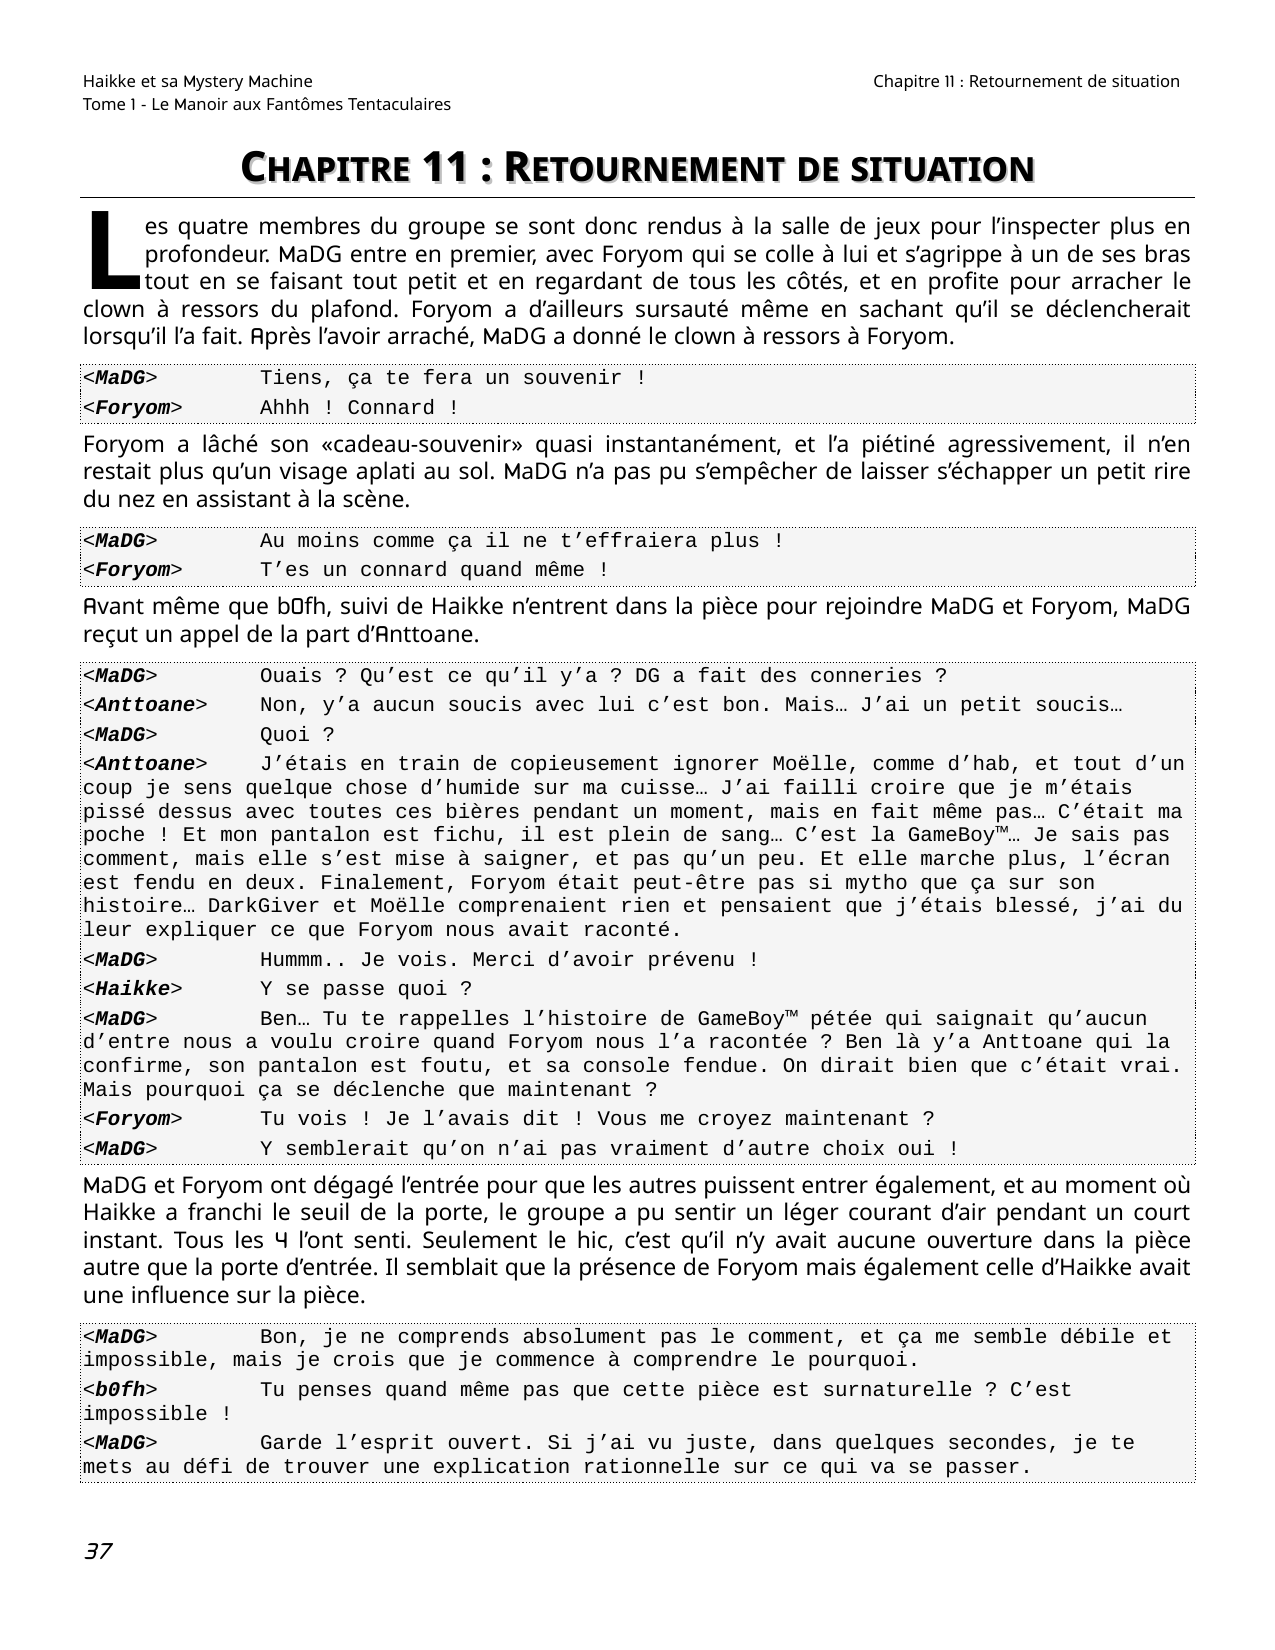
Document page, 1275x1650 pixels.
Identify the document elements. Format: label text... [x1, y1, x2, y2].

text <MaDG> Ben… Tu te rappelles l’histoire de GameBoy™ pétée qui saignait qu’aucun d’entre nous a voulu croire quand Foryom nous l’a racontée ? Ben là y’a Anttoane qui la confirme, son pantalon est foutu, et sa console fendue. On dirait bien que c’était vrai. Mais pourquoi ça se déclenche que maintenant ? [80, 1005, 1195, 1102]
text <MaDG> Bon, je ne comprends absolument pas le comment, et ça me semble débile et impossible, mais je crois que je commence à comprendre le pourquoi. [80, 1323, 1195, 1373]
text Foryom a lâché son «cadeau-souvenir» quasi instantanément, et l’a piétiné agressivement, il n’en restait plus qu’un visage aplati au sol. MaDG n’a pas pu s’empêcher de laisser s’échapper un petit rire du nez en assistant à la scène. [83, 429, 1192, 512]
text <MaDG> Hummm.. Je vois. Merci d’avoir prévenu ! [80, 946, 1195, 972]
text Les quatre membres du groupe se sont donc rendus à la salle de jeux pour l’inspecter plus en profondeur. MaDG entre en premier, avec Foryom qui se colle à lui et s’agrippe à un de ses bras tout en se faisant tout petit et en regardant de tous les côtés, et en profite pour arracher le clown à ressors du plafond. Foryom a d’ailleurs sursauté même en sachant qu’il se déclencherait lorsqu’il l’a fait. Après l’avoir arraché, MaDG a donné le clown à ressors à Foryom. [83, 212, 1192, 349]
text <MaDG> Quoi ? [80, 721, 1195, 747]
text <Foryom> Tu vois ! Je l’avais dit ! Vous me croyez maintenant ? [80, 1105, 1195, 1132]
text <Foryom> Ahhh ! Connard ! [80, 394, 1195, 423]
text <MaDG> Tiens, ça te fera un souvenir ! [80, 364, 1195, 391]
text MaDG et Foryom ont dégagé l’entrée pour que les autres puissent entrer également, et au moment où Haikke a franchi le seuil de la porte, le groupe a pu sentir un léger courant d’air pendant un court instant. Tous les 4 l’ont senti. Seulement le hic, c’est qu’il n’y avait aucune ouverture dans la pièce autre que la porte d’entrée. Il semblait que la présence de Foryom mais également celle d’Haikke avait une influence sur la pièce. [83, 1170, 1192, 1308]
text <MaDG> Y semblerait qu’on n’ai pas vraiment d’autre choix oui ! [80, 1135, 1195, 1164]
text <MaDG> Au moins comme ça il ne t’effraiera plus ! [80, 527, 1195, 553]
text Avant même que b0fh, suivi de Haikke n’entrent dans la pièce pour rejoindre MaDG et Foryom, MaDG reçut un appel de la part d’Anttoane. [83, 592, 1192, 647]
text <b0fh> Tu penses quand même pas que cette pièce est surnaturelle ? C’est impossible ! [80, 1376, 1195, 1426]
text <Foryom> T’es un connard quand même ! [80, 556, 1195, 586]
text <Haikke> Y se passe quoi ? [80, 975, 1195, 1002]
text <Anttoane> Non, y’a aucun soucis avec lui c’est bon. Mais… J’ai un petit soucis… [80, 691, 1195, 718]
subtitle Chapitre 11 : Retournement de situation [80, 134, 1195, 197]
text <MaDG> Garde l’esprit ouvert. Si j’ai vu juste, dans quelques secondes, je te mets au défi de trouver une explication rationnelle sur ce qui va se passer. [80, 1429, 1195, 1482]
text <Anttoane> J’étais en train de copieusement ignorer Moëlle, comme d’hab, et tout d’un coup je sens quelque chose d’humide sur ma cuisse… J’ai failli croire que je m’étais pissé dessus avec toutes ces bières pendant un moment, mais en fait même pas… C’était ma poche ! Et mon pantalon est fichu, il est plein de sang… C’est la GameBoy™… Je sais pas comment, mais elle s’est mise à saigner, et pas qu’un peu. Et elle marche plus, l’écran est fendu en deux. Finalement, Foryom était peut-être pas si mytho que ça sur son histoire… DarkGiver et Moëlle comprenaient rien et pensaient que j’étais blessé, j’ai du leur expliquer ce que Foryom nous avait raconté. [80, 750, 1195, 943]
text <MaDG> Ouais ? Qu’est ce qu’il y’a ? DG a fait des conneries ? [80, 662, 1195, 688]
